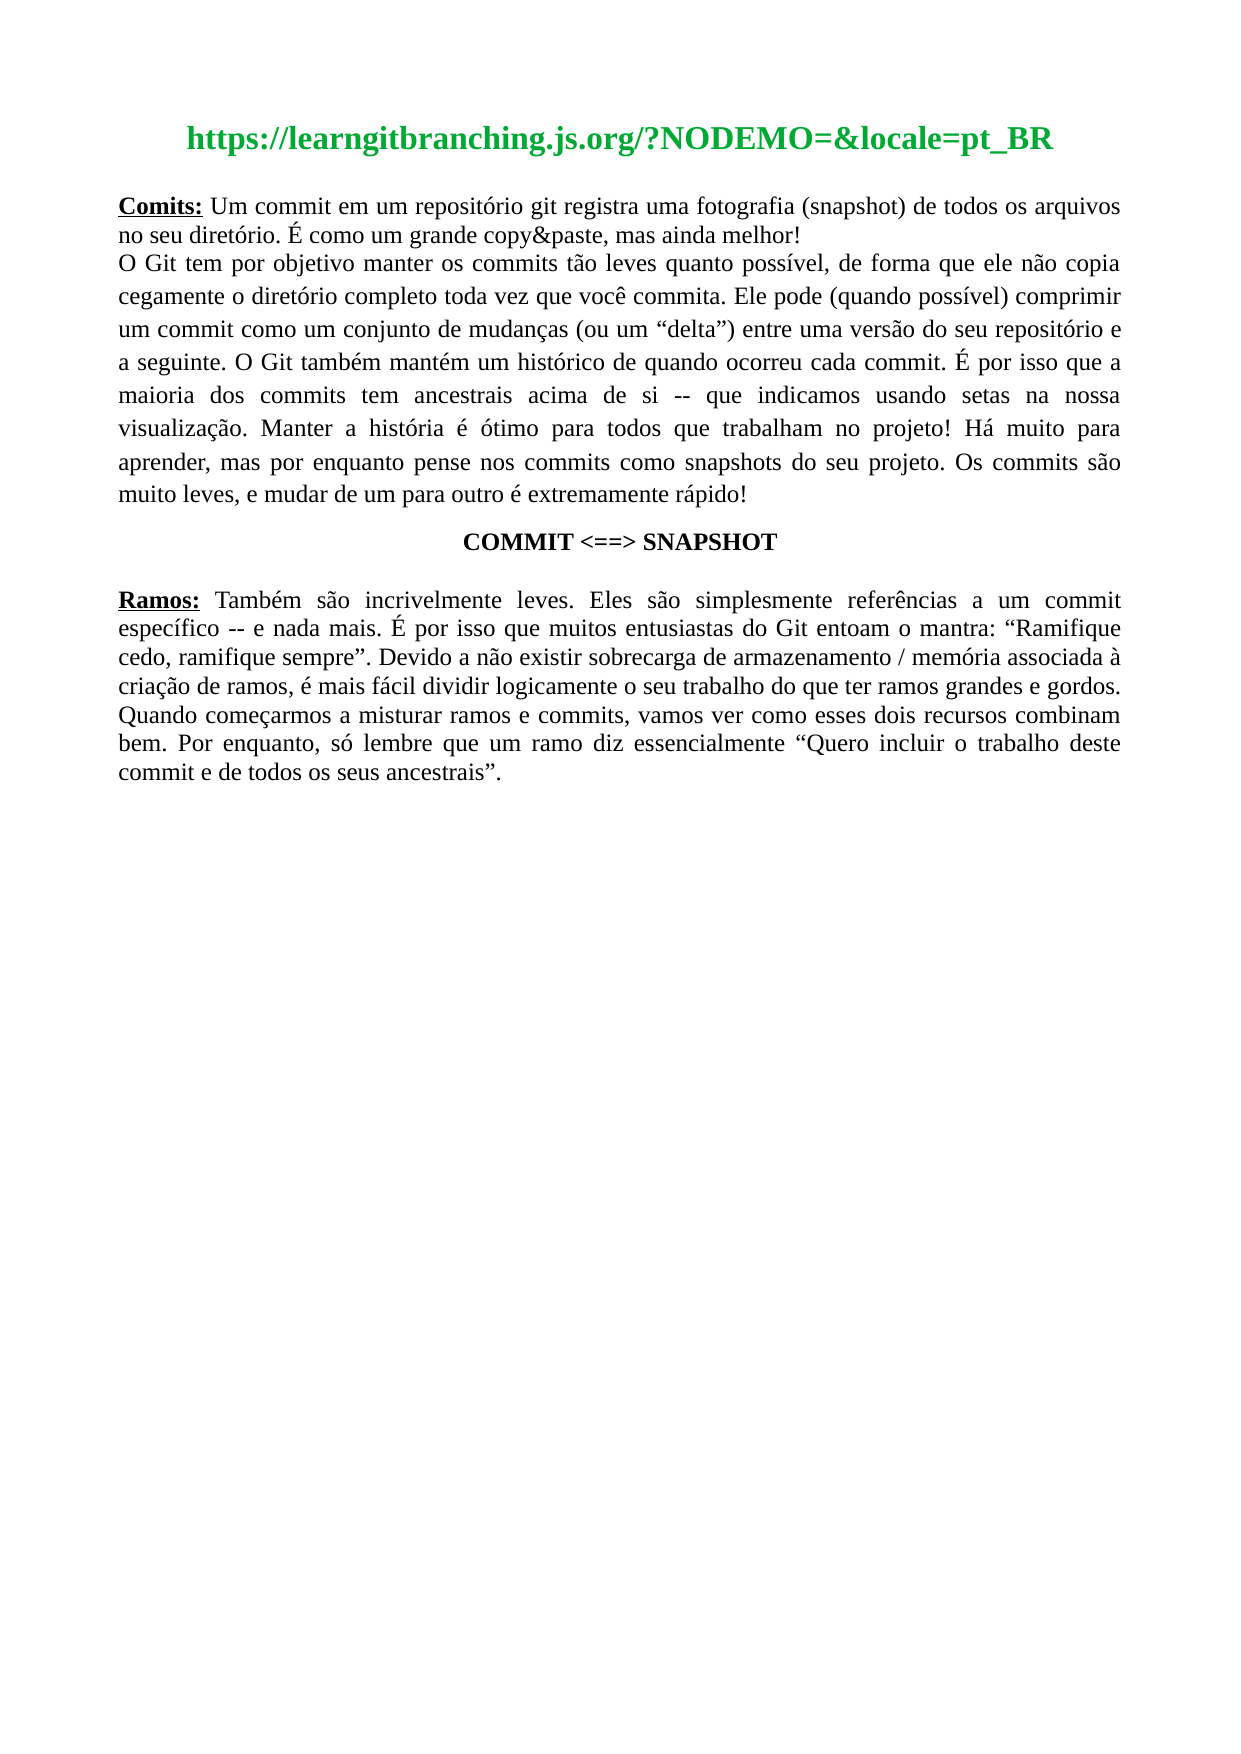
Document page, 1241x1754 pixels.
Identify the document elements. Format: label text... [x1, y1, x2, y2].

text https://learngitbranching.js.org/?NODEMO=&locale=pt_BR [118, 118, 1122, 156]
text O Git tem por objetivo manter os commits tão leves quanto possível, de forma que ele não copia cegamente o diretório completo toda vez que você commita. Ele pode (quando possível) comprimir um commit como um conjunto de mudanças (ou um “delta”) entre uma versão do seu repositório e a seguinte. O Git também mantém um histórico de quando ocorreu cada commit. É por isso que a maioria dos commits tem ancestrais acima de si -- que indicamos usando setas na nossa visualização. Manter a história é ótimo para todos que trabalham no projeto! Há muito para aprender, mas por enquanto pense nos commits como snapshots do seu projeto. Os commits são muito leves, e mudar de um para outro é extremamente rápido! [118, 248, 1122, 508]
text Comits: Um commit em um repositório git registra uma fotografia (snapshot) de todos os arquivos no seu diretório. É como um grande copy&paste, mas ainda melhor! [118, 191, 1122, 248]
text Ramos: Também são incrivelmente leves. Eles são simplesmente referências a um commit específico -- e nada mais. É por isso que muitos entusiastas do Git entoam o mantra: “Ramifique cedo, ramifique sempre”. Devido a não existir sobrecarga de armazenamento / memória associada à criação de ramos, é mais fácil dividir logicamente o seu trabalho do que ter ramos grandes e gordos. Quando começarmos a misturar ramos e commits, vamos ver como esses dois recursos combinam bem. Por enquanto, só lembre que um ramo diz essencialmente “Quero incluir o trabalho deste commit e de todos os seus ancestrais”. [118, 585, 1122, 786]
text COMMIT <==> SNAPSHOT [118, 527, 1122, 556]
